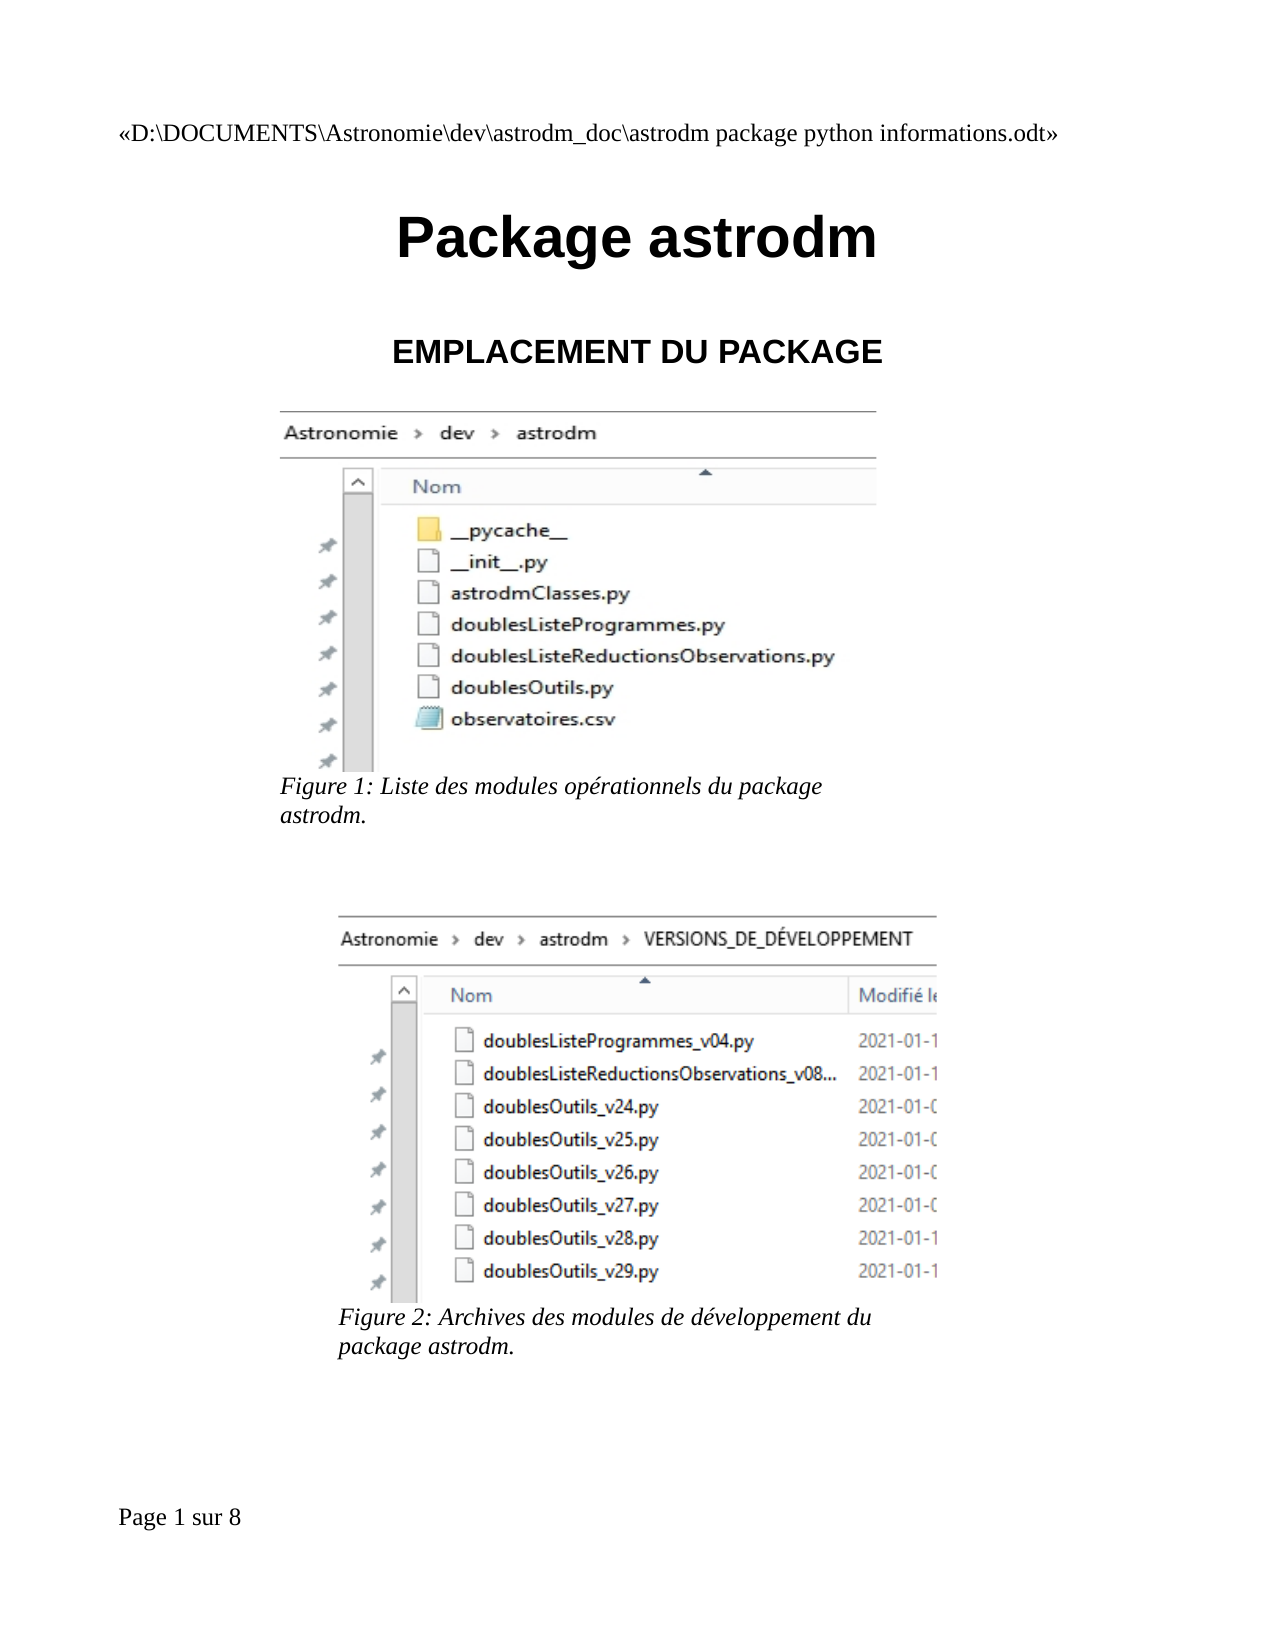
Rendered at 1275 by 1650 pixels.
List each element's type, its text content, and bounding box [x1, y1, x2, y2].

picture [279, 411, 877, 772]
text Figure 2: Archives des modules de développement du package astrodm. [338, 1303, 937, 1360]
title Package astrodm [118, 203, 1157, 270]
text Figure 1: Liste des modules opérationnels du package astrodm. [280, 772, 877, 829]
subtitle EMPLACEMENT DU PACKAGE [118, 332, 1157, 371]
picture [338, 913, 937, 1303]
